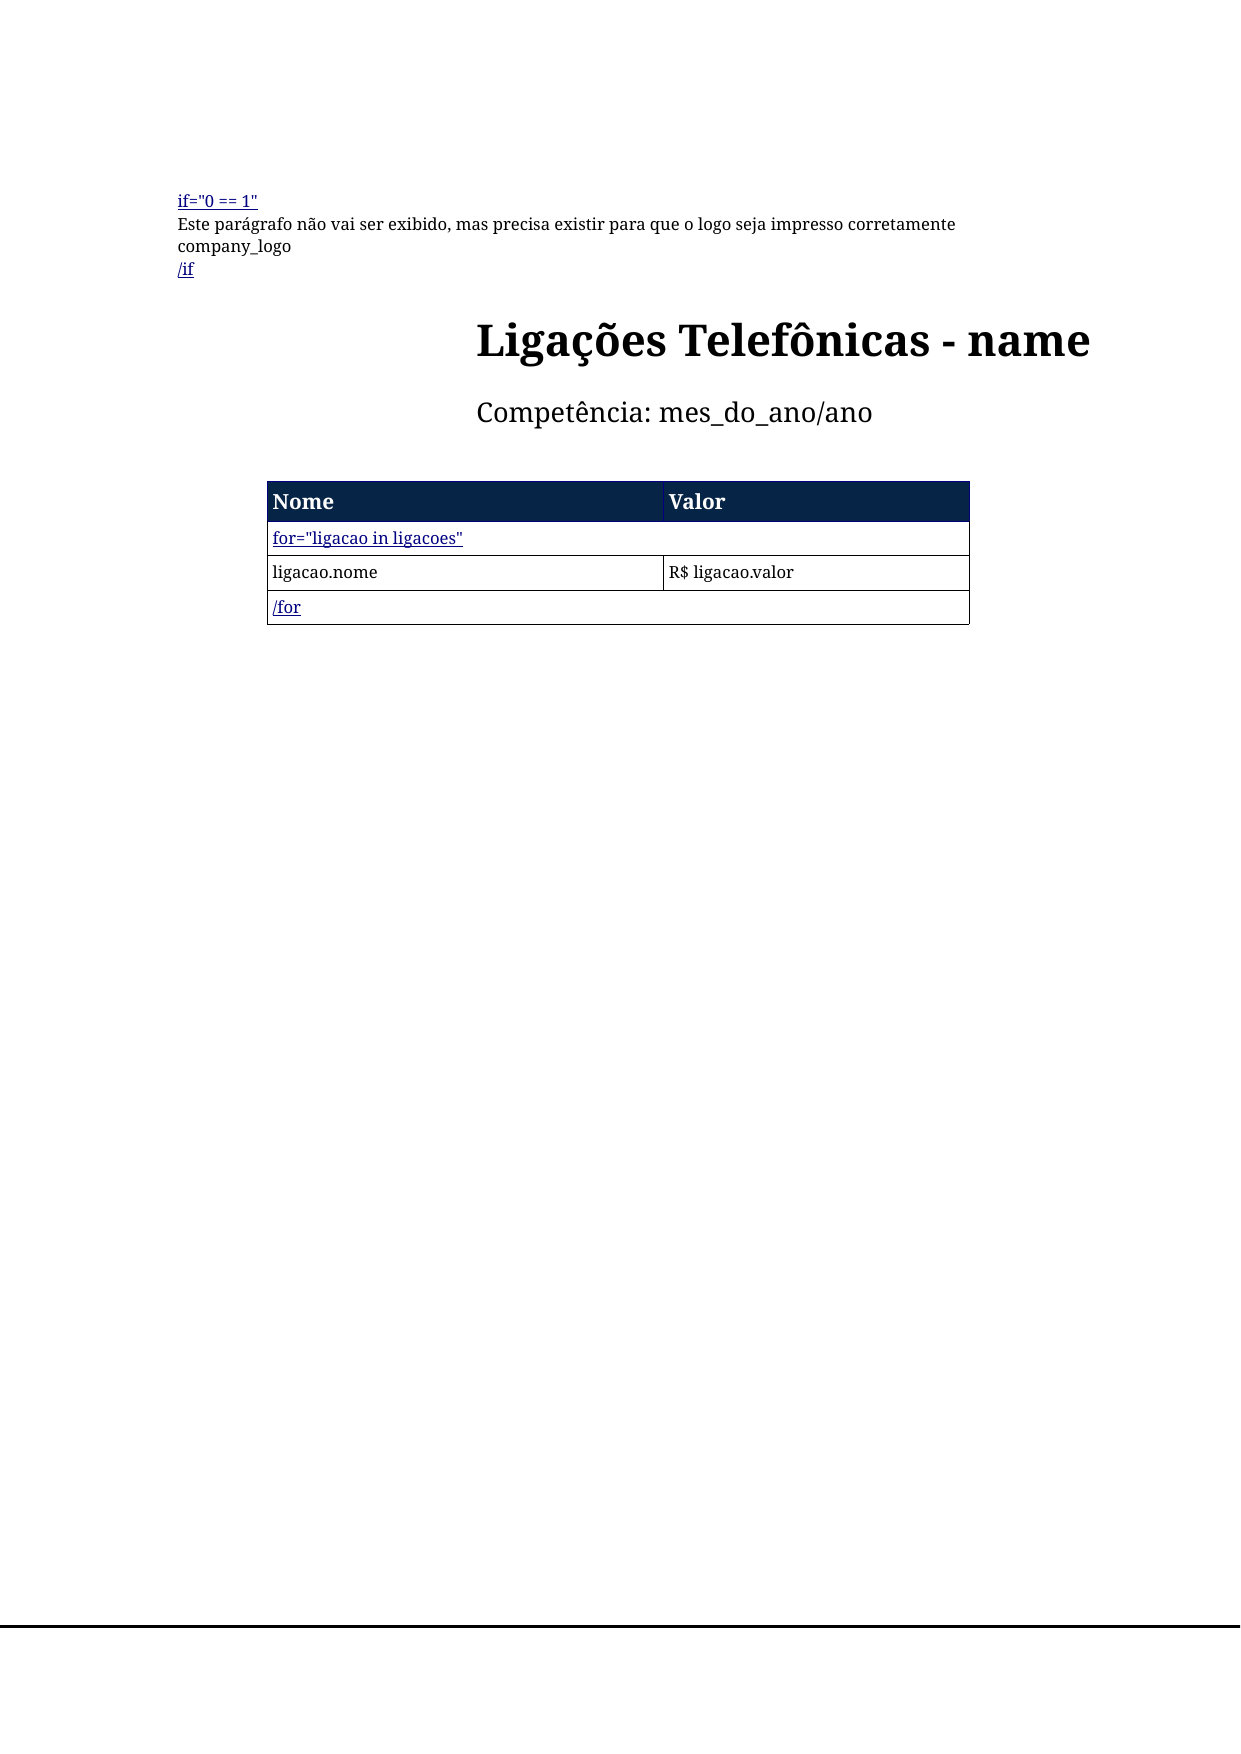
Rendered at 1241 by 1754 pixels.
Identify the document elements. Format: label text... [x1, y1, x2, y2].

table_cell R$ ligacao.valor [664, 556, 969, 589]
table_cell ligacao.nome [268, 556, 663, 589]
table_cell /for [268, 591, 969, 624]
text Este parágrafo não vai ser exibido, mas precisa existir para que o logo seja impresso corretamente [177, 212, 1122, 235]
text company_logo [177, 235, 1122, 258]
text /if [177, 258, 1122, 280]
table_header Valor [664, 482, 969, 521]
text if="0 == 1" [177, 189, 1122, 212]
table_header [188, 280, 459, 436]
table_header Nome [268, 482, 663, 521]
table_header Ligações Telefônicas - name Competência: mes_do_ano/ano [459, 280, 1105, 436]
table_cell for="ligacao in ligacoes" [268, 522, 969, 555]
